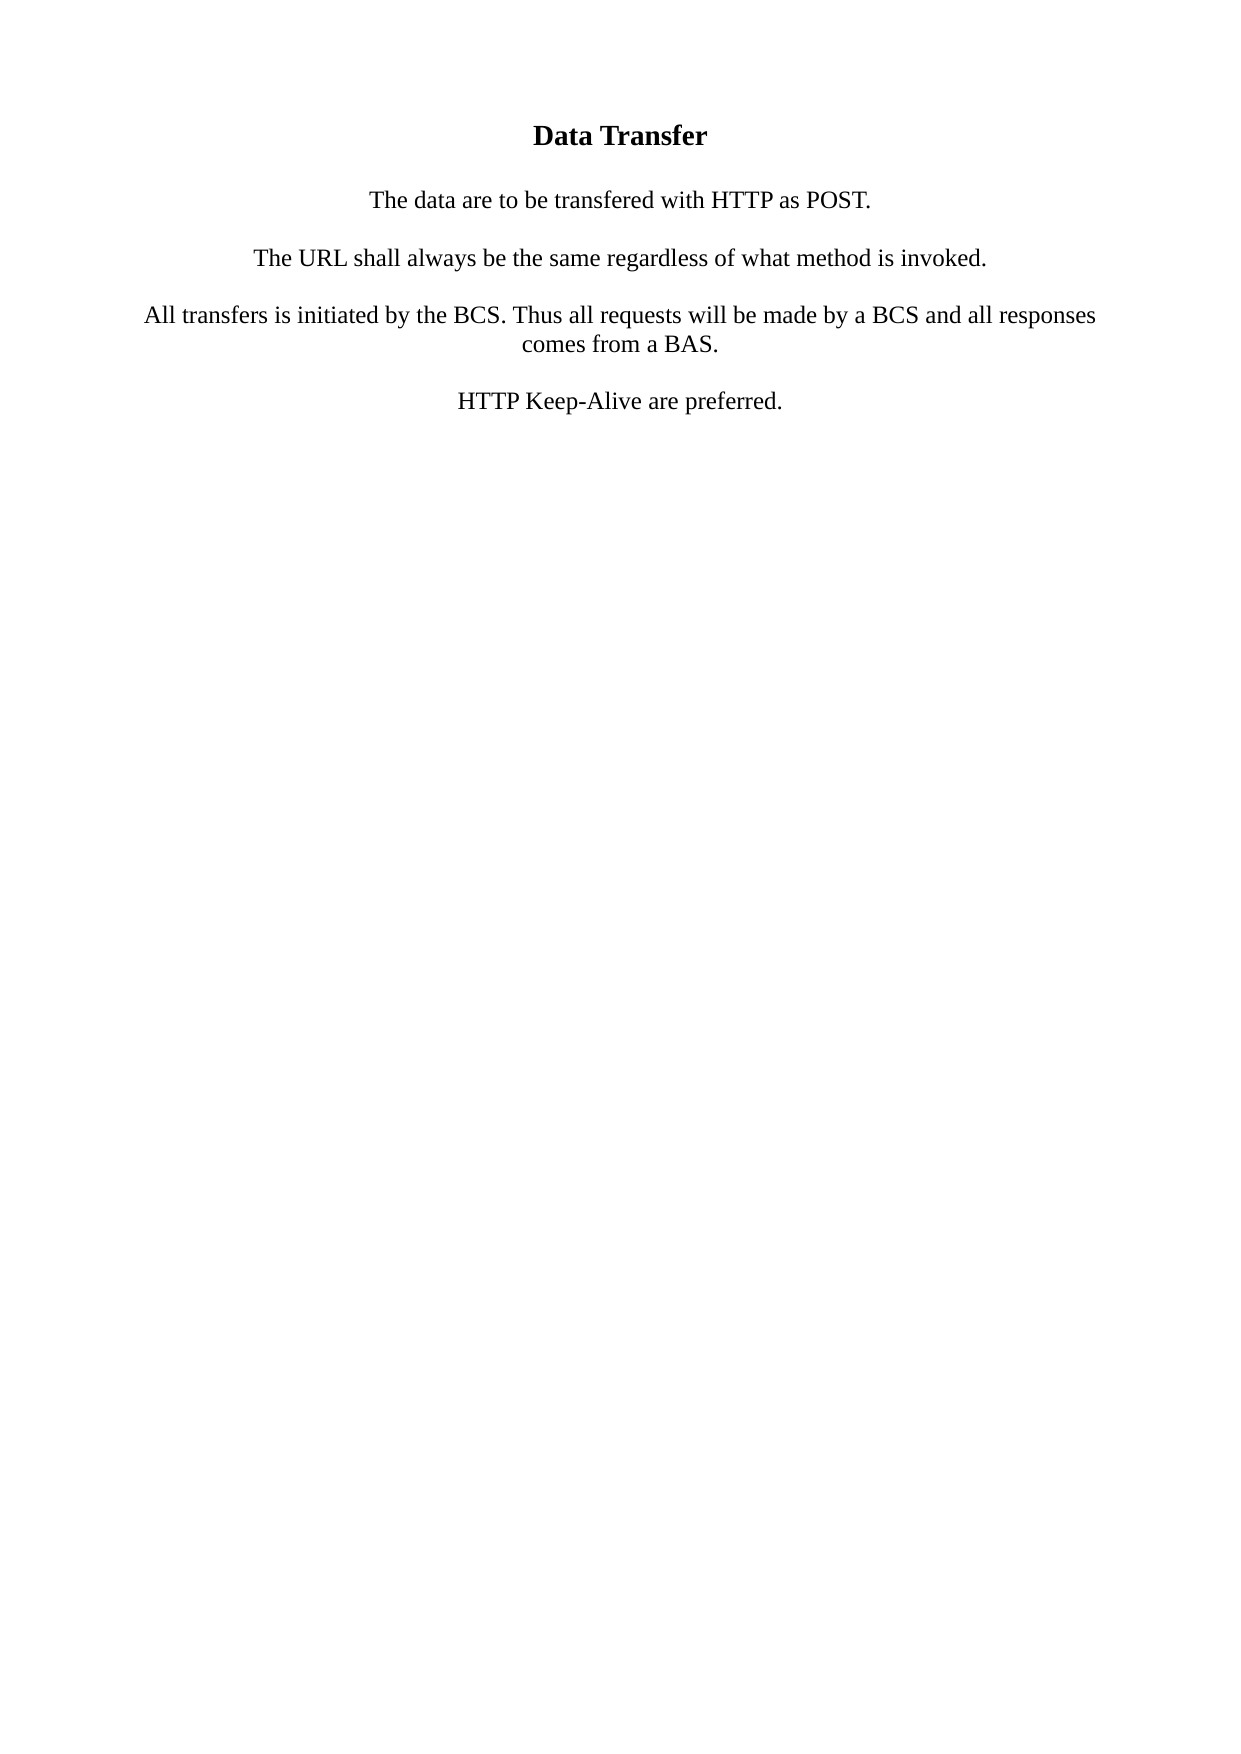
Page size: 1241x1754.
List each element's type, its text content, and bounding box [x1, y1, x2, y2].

text The data are to be transfered with HTTP as POST. [118, 185, 1122, 214]
text The URL shall always be the same regardless of what method is invoked. [118, 243, 1122, 271]
text All transfers is initiated by the BCS. Thus all requests will be made by a BCS and all responses comes from a BAS. [118, 300, 1122, 358]
text Data Transfer [118, 118, 1122, 152]
text HTTP Keep-Alive are preferred. [118, 386, 1122, 415]
